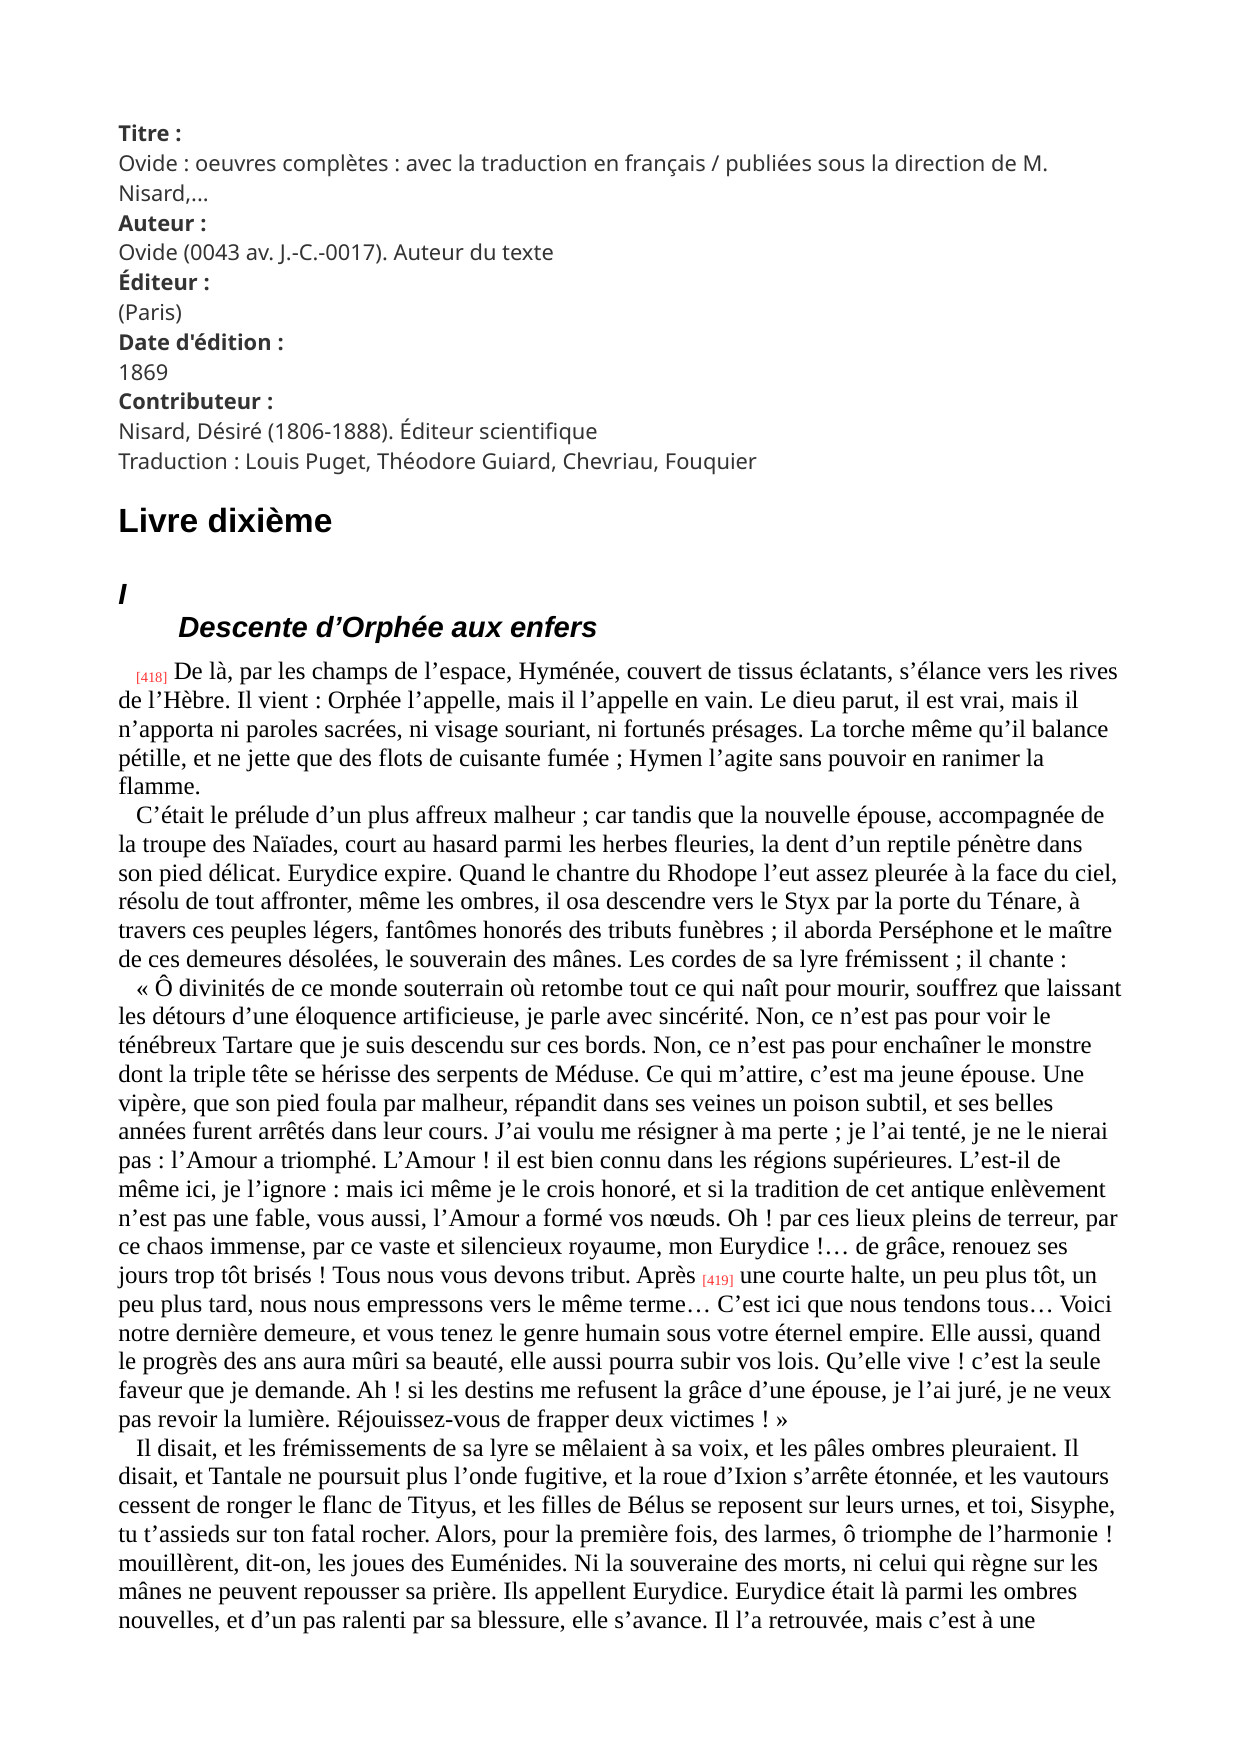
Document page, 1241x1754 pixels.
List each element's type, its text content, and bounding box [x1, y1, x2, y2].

subtitle Auteur : [118, 207, 1122, 237]
subtitle Date d'édition : [118, 327, 1122, 356]
list 1869 [118, 356, 1122, 386]
text [418] De là, par les champs de l’espace, Hyménée, couvert de tissus éclatants, s’élance vers les rives de l’Hèbre. Il vient : Orphée l’appelle, mais il l’appelle en vain. Le dieu parut, il est vrai, mais il n’apporta ni paroles sacrées, ni visage souriant, ni fortunés présages. La torche même qu’il balance pétille, et ne jette que des flots de cuisante fumée ; Hymen l’agite sans pouvoir en ranimer la flamme. [118, 656, 1122, 800]
list Ovide (0043 av. J.-C.-0017). Auteur du texte [118, 237, 1122, 267]
subtitle Éditeur : [118, 267, 1122, 297]
list Traduction : Louis Puget, Théodore Guiard, Chevriau, Fouquier [118, 446, 1122, 476]
subtitle Titre : [118, 118, 1122, 148]
subtitle Livre dixième [118, 501, 1122, 539]
text « Ô divinités de ce monde souterrain où retombe tout ce qui naît pour mourir, souffrez que laissant les détours d’une éloquence artificieuse, je parle avec sincérité. Non, ce n’est pas pour voir le ténébreux Tartare que je suis descendu sur ces bords. Non, ce n’est pas pour enchaîner le monstre dont la triple tête se hérisse des serpents de Méduse. Ce qui m’attire, c’est ma jeune épouse. Une vipère, que son pied foula par malheur, répandit dans ses veines un poison subtil, et ses belles années furent arrêtés dans leur cours. J’ai voulu me résigner à ma perte ; je l’ai tenté, je ne le nierai pas : l’Amour a triomphé. L’Amour ! il est bien connu dans les régions supérieures. L’est-il de même ici, je l’ignore : mais ici même je le crois honoré, et si la tradition de cet antique enlèvement n’est pas une fable, vous aussi, l’Amour a formé vos nœuds. Oh ! par ces lieux pleins de terreur, par ce chaos immense, par ce vaste et silencieux royaume, mon Eurydice !… de grâce, renouez ses jours trop tôt brisés ! Tous nous vous devons tribut. Après [419] une courte halte, un peu plus tôt, un peu plus tard, nous nous empressons vers le même terme… C’est ici que nous tendons tous… Voici notre dernière demeure, et vous tenez le genre humain sous votre éternel empire. Elle aussi, quand le progrès des ans aura mûri sa beauté, elle aussi pourra subir vos lois. Qu’elle vive ! c’est la seule faveur que je demande. Ah ! si les destins me refusent la grâce d’une épouse, je l’ai juré, je ne veux pas revoir la lumière. Réjouissez-vous de frapper deux victimes ! » [118, 973, 1122, 1433]
subtitle Contributeur : [118, 386, 1122, 416]
list Ovide : oeuvres complètes : avec la traduction en français / publiées sous la direction de M. Nisard,... [118, 148, 1122, 207]
text Il disait, et les frémissements de sa lyre se mêlaient à sa voix, et les pâles ombres pleuraient. Il disait, et Tantale ne poursuit plus l’onde fugitive, et la roue d’Ixion s’arrête étonnée, et les vautours cessent de ronger le flanc de Tityus, et les filles de Bélus se reposent sur leurs urnes, et toi, Sisyphe, tu t’assieds sur ton fatal rocher. Alors, pour la première fois, des larmes, ô triomphe de l’harmonie ! mouillèrent, dit-on, les joues des Euménides. Ni la souveraine des morts, ni celui qui règne sur les mânes ne peuvent repousser sa prière. Ils appellent Eurydice. Eurydice était là parmi les ombres nouvelles, et d’un pas ralenti par sa blessure, elle s’avance. Il l’a retrouvée, mais c’est à une [118, 1433, 1122, 1634]
subtitle I Descente d’Orphée aux enfers [118, 577, 1122, 644]
text C’était le prélude d’un plus affreux malheur ; car tandis que la nouvelle épouse, accompagnée de la troupe des Naïades, court au hasard parmi les herbes fleuries, la dent d’un reptile pénètre dans son pied délicat. Eurydice expire. Quand le chantre du Rhodope l’eut assez pleurée à la face du ciel, résolu de tout affronter, même les ombres, il osa descendre vers le Styx par la porte du Ténare, à travers ces peuples légers, fantômes honorés des tributs funèbres ; il aborda Perséphone et le maître de ces demeures désolées, le souverain des mânes. Les cordes de sa lyre frémissent ; il chante : [118, 800, 1122, 973]
list Nisard, Désiré (1806-1888). Éditeur scientifique [118, 416, 1122, 446]
list (Paris) [118, 297, 1122, 327]
